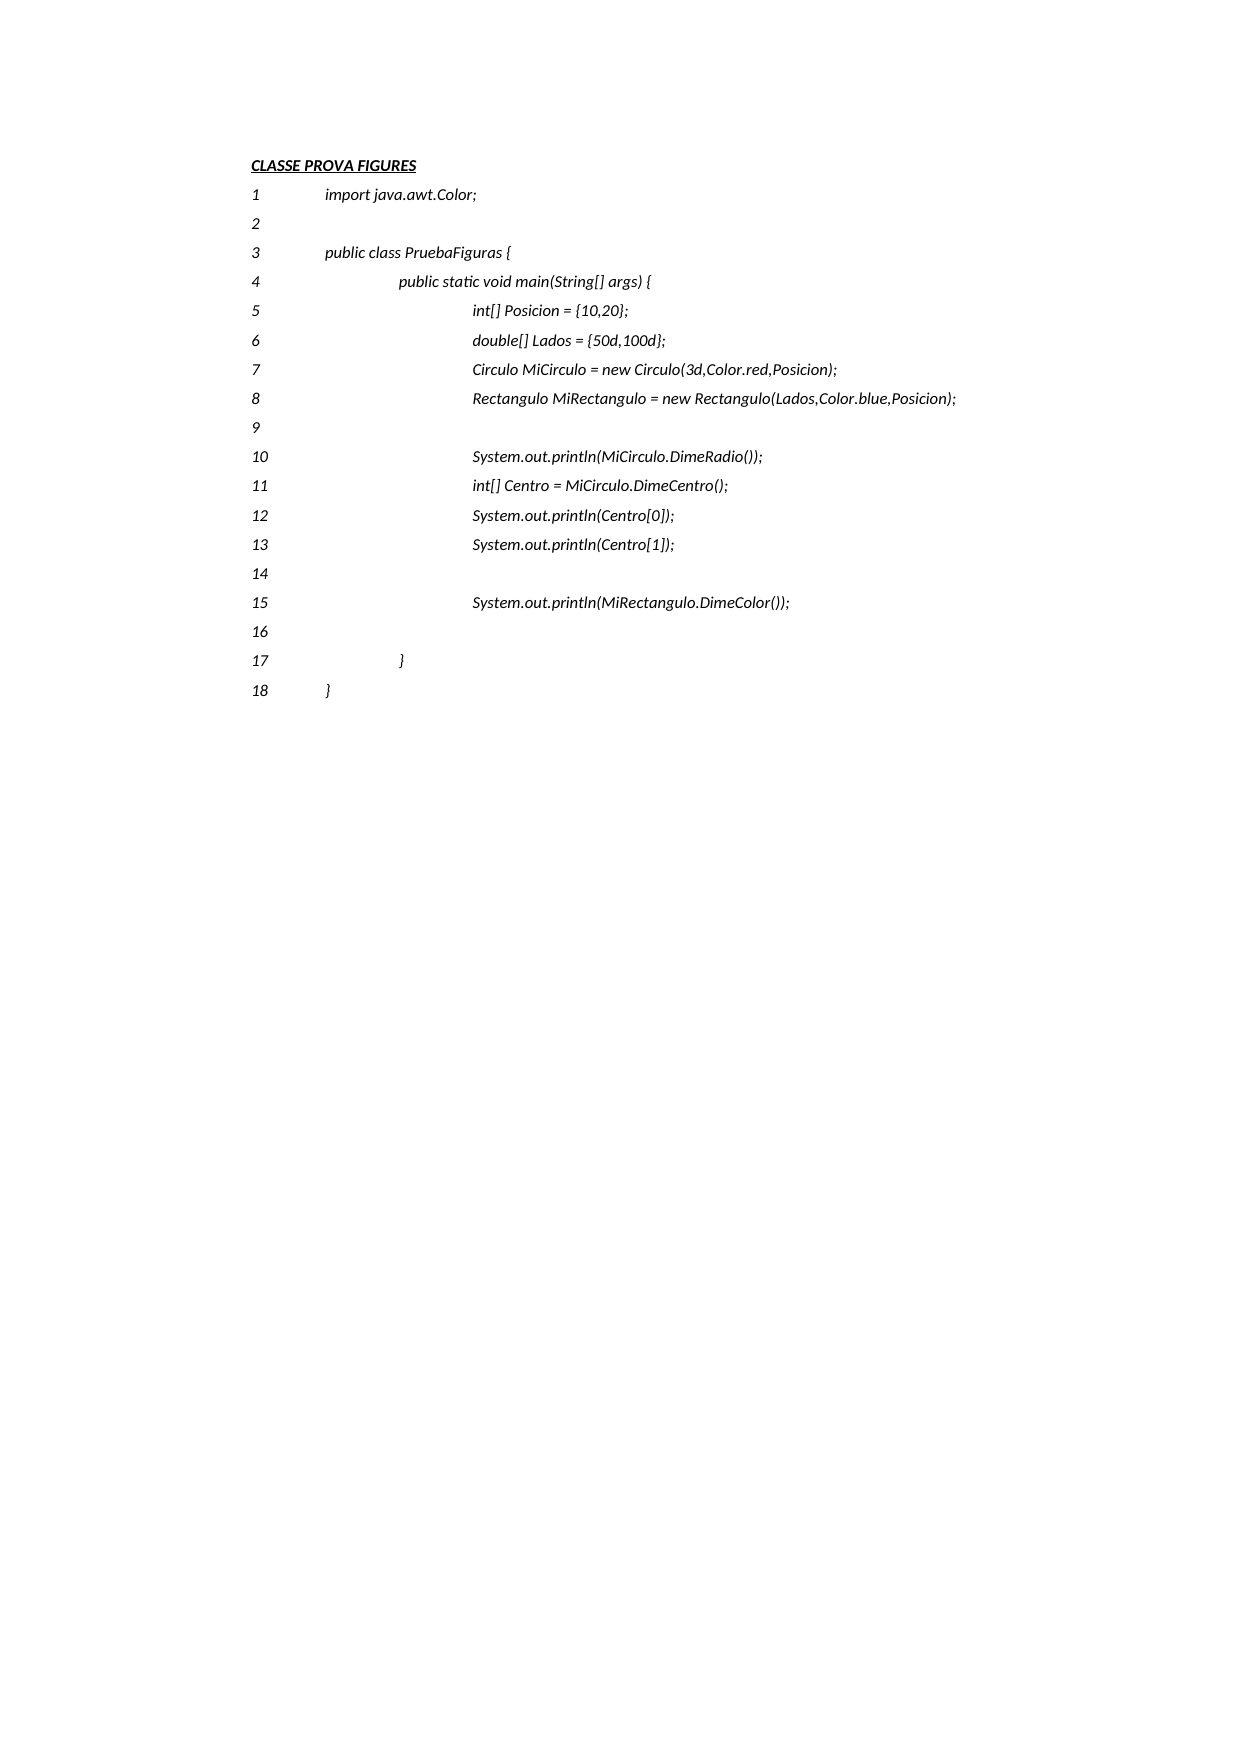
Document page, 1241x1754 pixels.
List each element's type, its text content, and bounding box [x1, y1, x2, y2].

text 15 System.out.println(MiRectangulo.DimeColor()); [251, 585, 1063, 614]
text 3 public class PruebaFiguras { [251, 235, 1063, 264]
text CLASSE PROVA FIGURES [251, 148, 1063, 177]
text 6 double[] Lados = {50d,100d}; [251, 323, 1063, 352]
text 8 Rectangulo MiRectangulo = new Rectangulo(Lados,Color.blue,Posicion); [251, 381, 1063, 410]
text 4 public static void main(String[] args) { [251, 264, 1063, 293]
text 12 System.out.println(Centro[0]); [251, 498, 1063, 527]
text 1 import java.awt.Color; [251, 177, 1063, 206]
text 14 [251, 556, 1063, 585]
text 18 } [251, 673, 1063, 702]
text 13 System.out.println(Centro[1]); [251, 527, 1063, 556]
text 10 System.out.println(MiCirculo.DimeRadio()); [251, 439, 1063, 468]
text 2 [251, 206, 1063, 235]
text 9 [251, 410, 1063, 439]
text 7 Circulo MiCirculo = new Circulo(3d,Color.red,Posicion); [251, 352, 1063, 381]
text 16 [251, 614, 1063, 643]
text 17 } [251, 643, 1063, 673]
text 11 int[] Centro = MiCirculo.DimeCentro(); [251, 468, 1063, 498]
text 5 int[] Posicion = {10,20}; [251, 293, 1063, 323]
